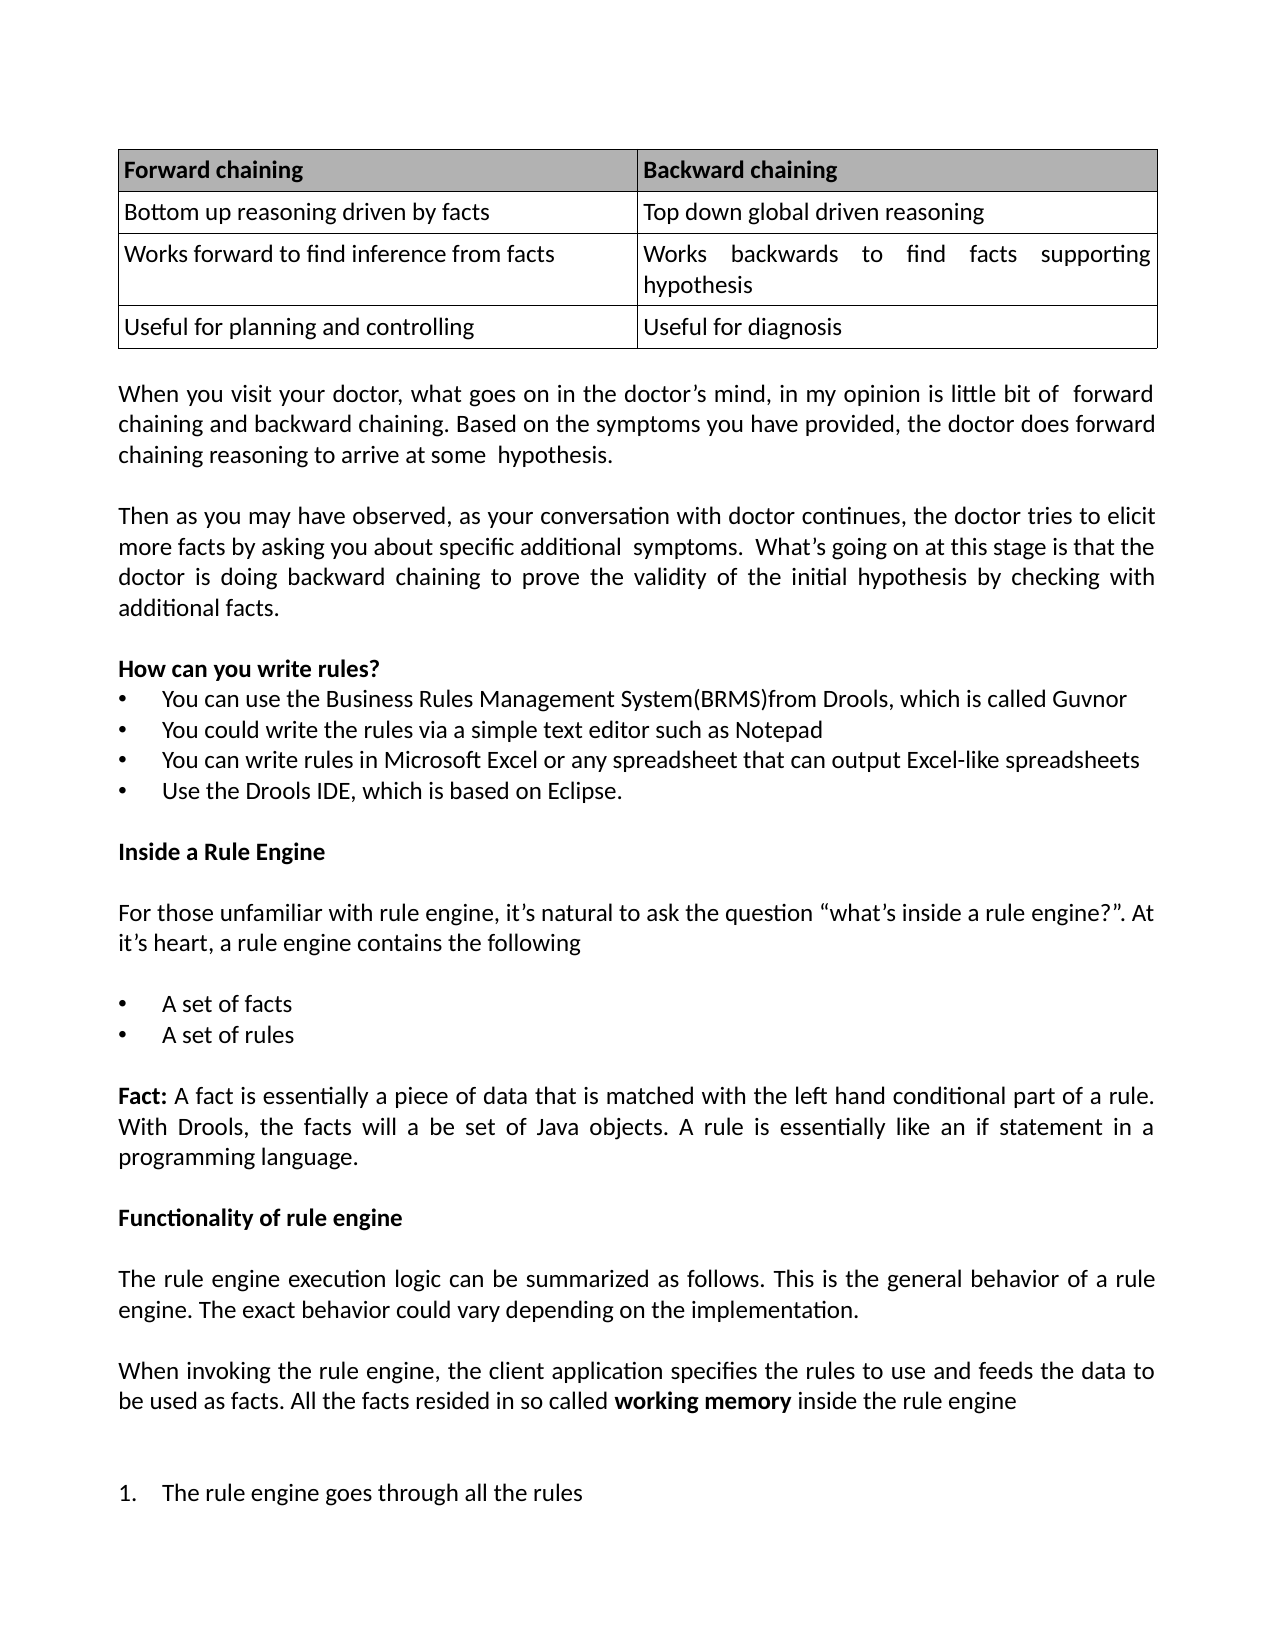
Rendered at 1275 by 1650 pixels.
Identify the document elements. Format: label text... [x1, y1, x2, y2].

text How can you write rules? [118, 653, 1157, 683]
list You could write the rules via a simple text editor such as Notepad [118, 714, 1157, 744]
table_cell Works forward to find inference from facts [119, 234, 637, 305]
text Inside a Rule Engine [118, 836, 1157, 866]
table_cell Useful for diagnosis [638, 306, 1157, 347]
list You can use the Business Rules Management System(BRMS)from Drools, which is called Guvnor [118, 683, 1157, 714]
text Fact: A fact is essentially a piece of data that is matched with the left hand conditional part of a rule. With Drools, the facts will a be set of Java objects. A rule is essentially like an if statement in a programming language. [118, 1080, 1157, 1172]
text When invoking the rule engine, the client application specifies the rules to use and feeds the data to be used as facts. All the facts resided in so called working memory inside the rule engine [118, 1355, 1157, 1416]
table_header Backward chaining [638, 150, 1157, 191]
text For those unfamiliar with rule engine, it’s natural to ask the question “what’s inside a rule engine?”. At it’s heart, a rule engine contains the following [118, 897, 1157, 958]
table_cell Works backwards to find facts supporting hypothesis [638, 234, 1157, 305]
list You can write rules in Microsoft Excel or any spreadsheet that can output Excel-like spreadsheets [118, 744, 1157, 775]
list A set of facts [118, 988, 1157, 1019]
table_cell Useful for planning and controlling [119, 306, 637, 347]
text When you visit your doctor, what goes on in the doctor’s mind, in my opinion is little bit of forward chaining and backward chaining. Based on the symptoms you have provided, the doctor does forward chaining reasoning to arrive at some hypothesis. [118, 378, 1157, 470]
list Use the Drools IDE, which is based on Eclipse. [118, 775, 1157, 805]
list A set of rules [118, 1019, 1157, 1049]
table_cell Top down global driven reasoning [638, 192, 1157, 233]
text Then as you may have observed, as your conversation with doctor continues, the doctor tries to elicit more facts by asking you about specific additional symptoms. What’s going on at this stage is that the doctor is doing backward chaining to prove the validity of the initial hypothesis by checking with additional facts. [118, 500, 1157, 622]
text The rule engine execution logic can be summarized as follows. This is the general behavior of a rule engine. The exact behavior could vary depending on the implementation. [118, 1263, 1157, 1324]
table_cell Bottom up reasoning driven by facts [119, 192, 637, 233]
table_header Forward chaining [119, 150, 637, 191]
text Functionality of rule engine [118, 1202, 1157, 1233]
list The rule engine goes through all the rules [118, 1477, 1157, 1507]
